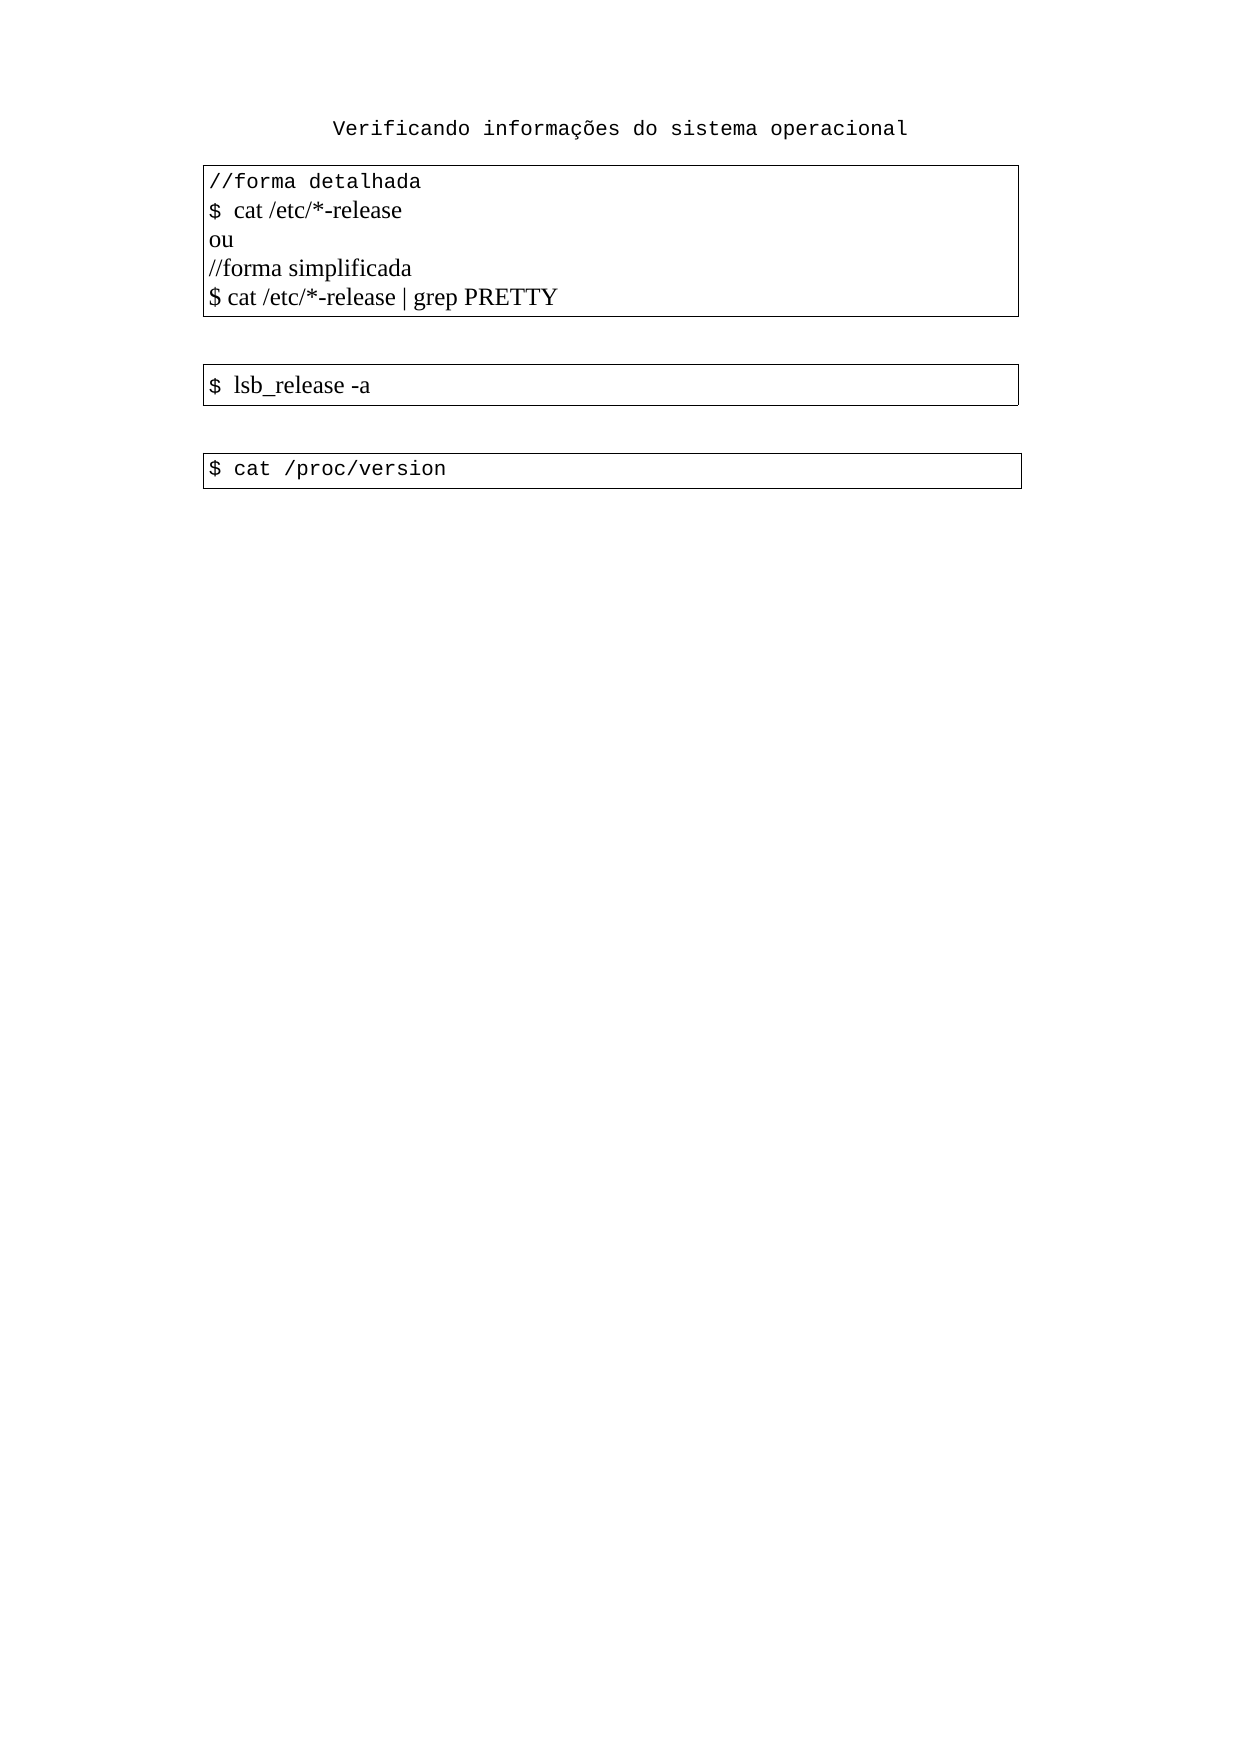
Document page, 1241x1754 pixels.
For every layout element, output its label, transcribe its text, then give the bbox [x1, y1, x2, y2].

table_header $ lsb_release -a [204, 365, 1018, 405]
text Verificando informações do sistema operacional [118, 118, 1122, 142]
table_header //forma detalhada $ cat /etc/*-release ou //forma simplificada $ cat /etc/*-release | grep PRETTY [204, 166, 1018, 316]
table_header $ cat /proc/version [204, 454, 1021, 488]
